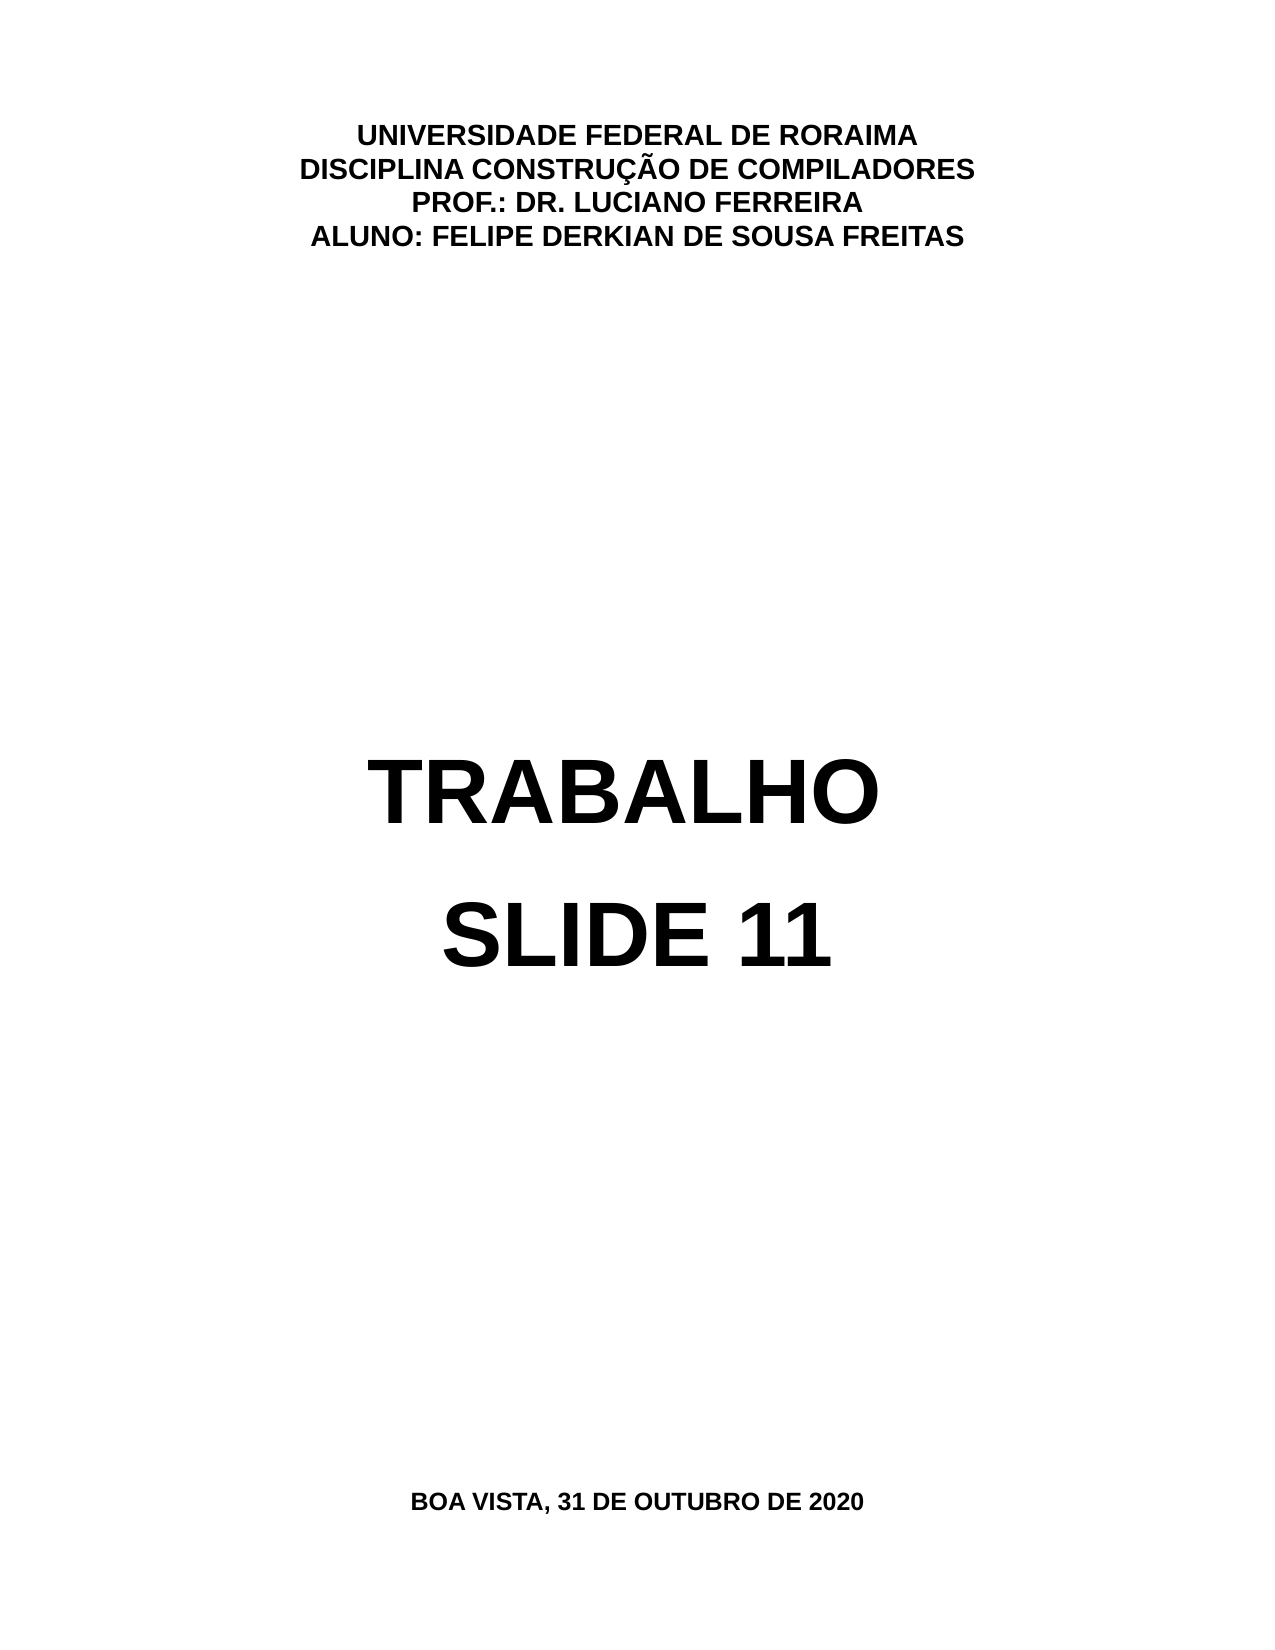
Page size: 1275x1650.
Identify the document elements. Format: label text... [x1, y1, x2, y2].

text DISCIPLINA CONSTRUÇÃO DE COMPILADORES [118, 152, 1157, 185]
text BOA VISTA, 31 DE OUTUBRO DE 2020 [118, 1487, 1157, 1516]
text PROF.: DR. LUCIANO FERREIRA [118, 185, 1157, 219]
title SLIDE 11 [118, 880, 1157, 986]
text ALUNO: FELIPE DERKIAN DE SOUSA FREITAS [118, 219, 1157, 252]
text UNIVERSIDADE FEDERAL DE RORAIMA [118, 118, 1157, 152]
title TRABALHO [118, 737, 1157, 843]
